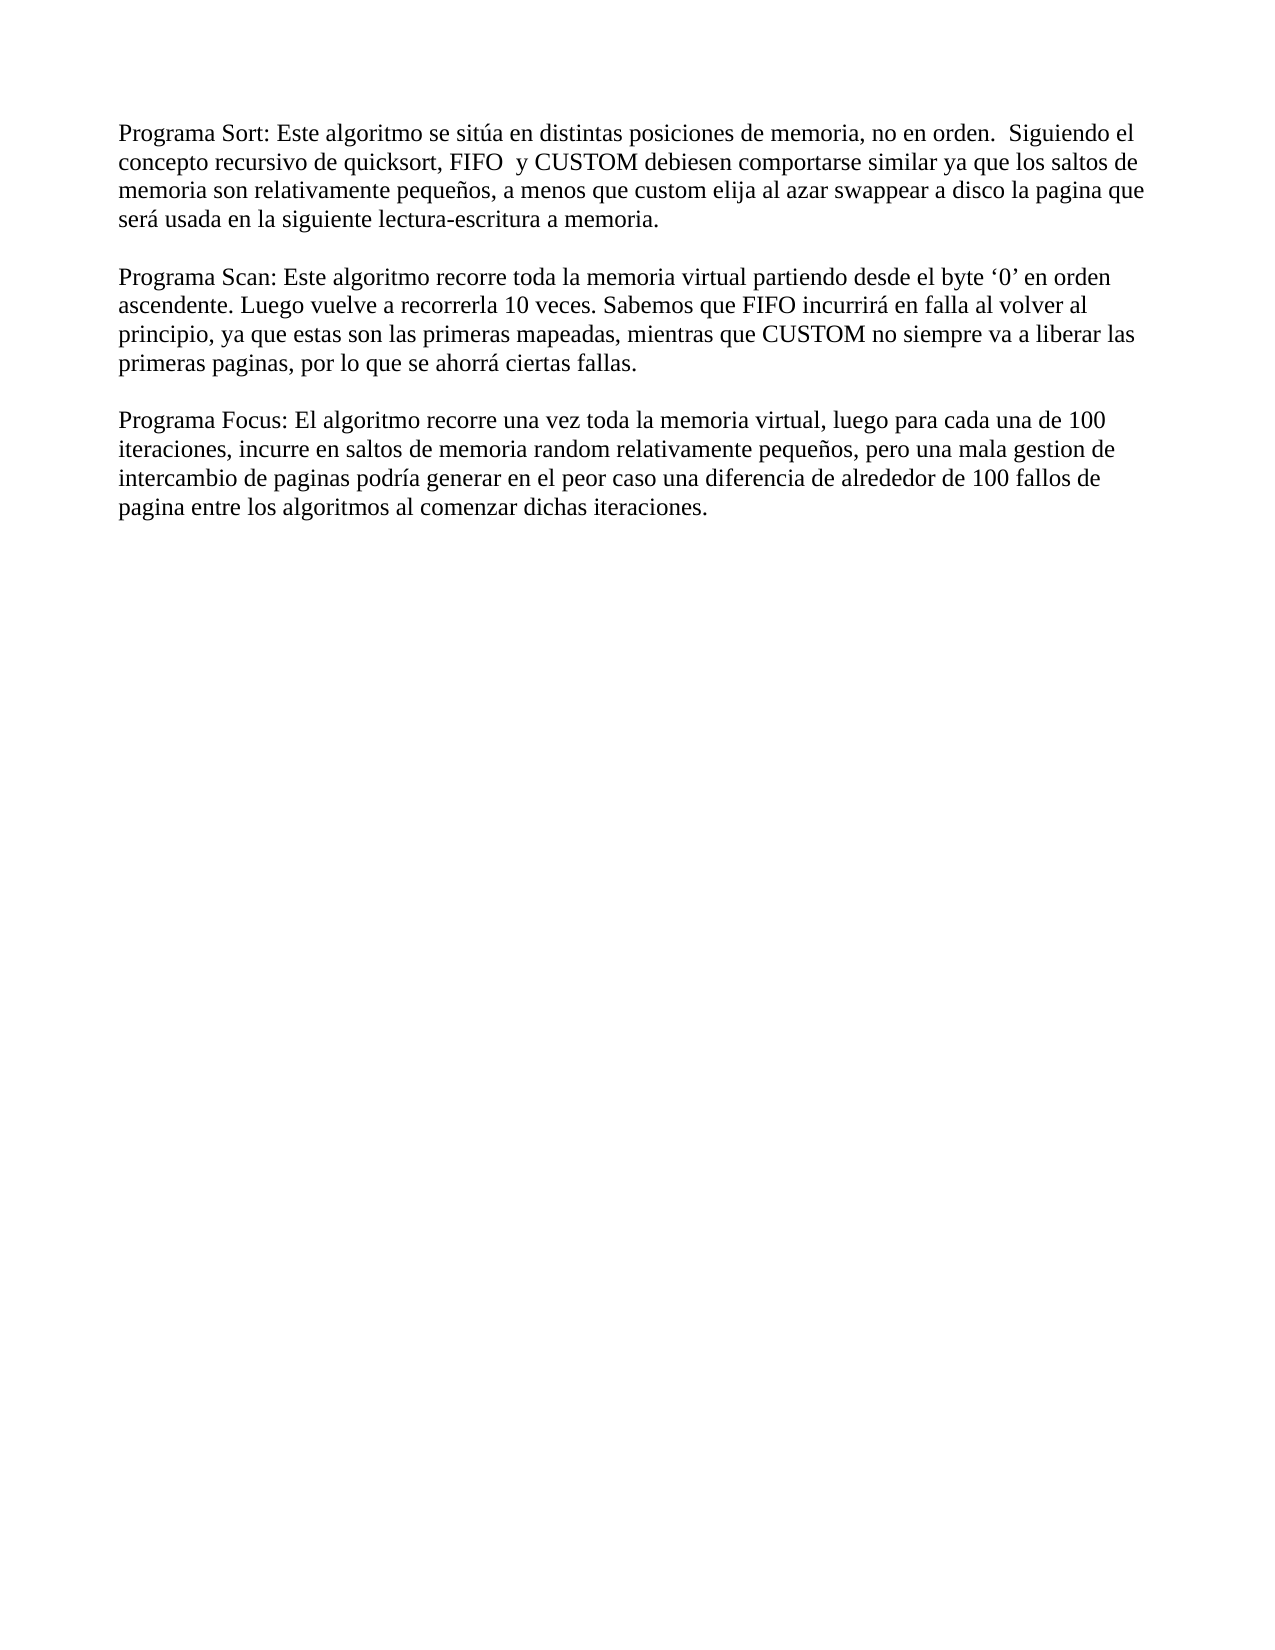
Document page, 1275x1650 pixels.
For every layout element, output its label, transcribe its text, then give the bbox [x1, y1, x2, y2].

text Programa Focus: El algoritmo recorre una vez toda la memoria virtual, luego para cada una de 100 iteraciones, incurre en saltos de memoria random relativamente pequeños, pero una mala gestion de intercambio de paginas podría generar en el peor caso una diferencia de alrededor de 100 fallos de pagina entre los algoritmos al comenzar dichas iteraciones. [118, 406, 1157, 521]
text Programa Sort: Este algoritmo se sitúa en distintas posiciones de memoria, no en orden. Siguiendo el concepto recursivo de quicksort, FIFO y CUSTOM debiesen comportarse similar ya que los saltos de memoria son relativamente pequeños, a menos que custom elija al azar swappear a disco la pagina que será usada en la siguiente lectura-escritura a memoria. [118, 118, 1157, 233]
text Programa Scan: Este algoritmo recorre toda la memoria virtual partiendo desde el byte ‘0’ en orden ascendente. Luego vuelve a recorrerla 10 veces. Sabemos que FIFO incurrirá en falla al volver al principio, ya que estas son las primeras mapeadas, mientras que CUSTOM no siempre va a liberar las primeras paginas, por lo que se ahorrá ciertas fallas. [118, 262, 1157, 377]
